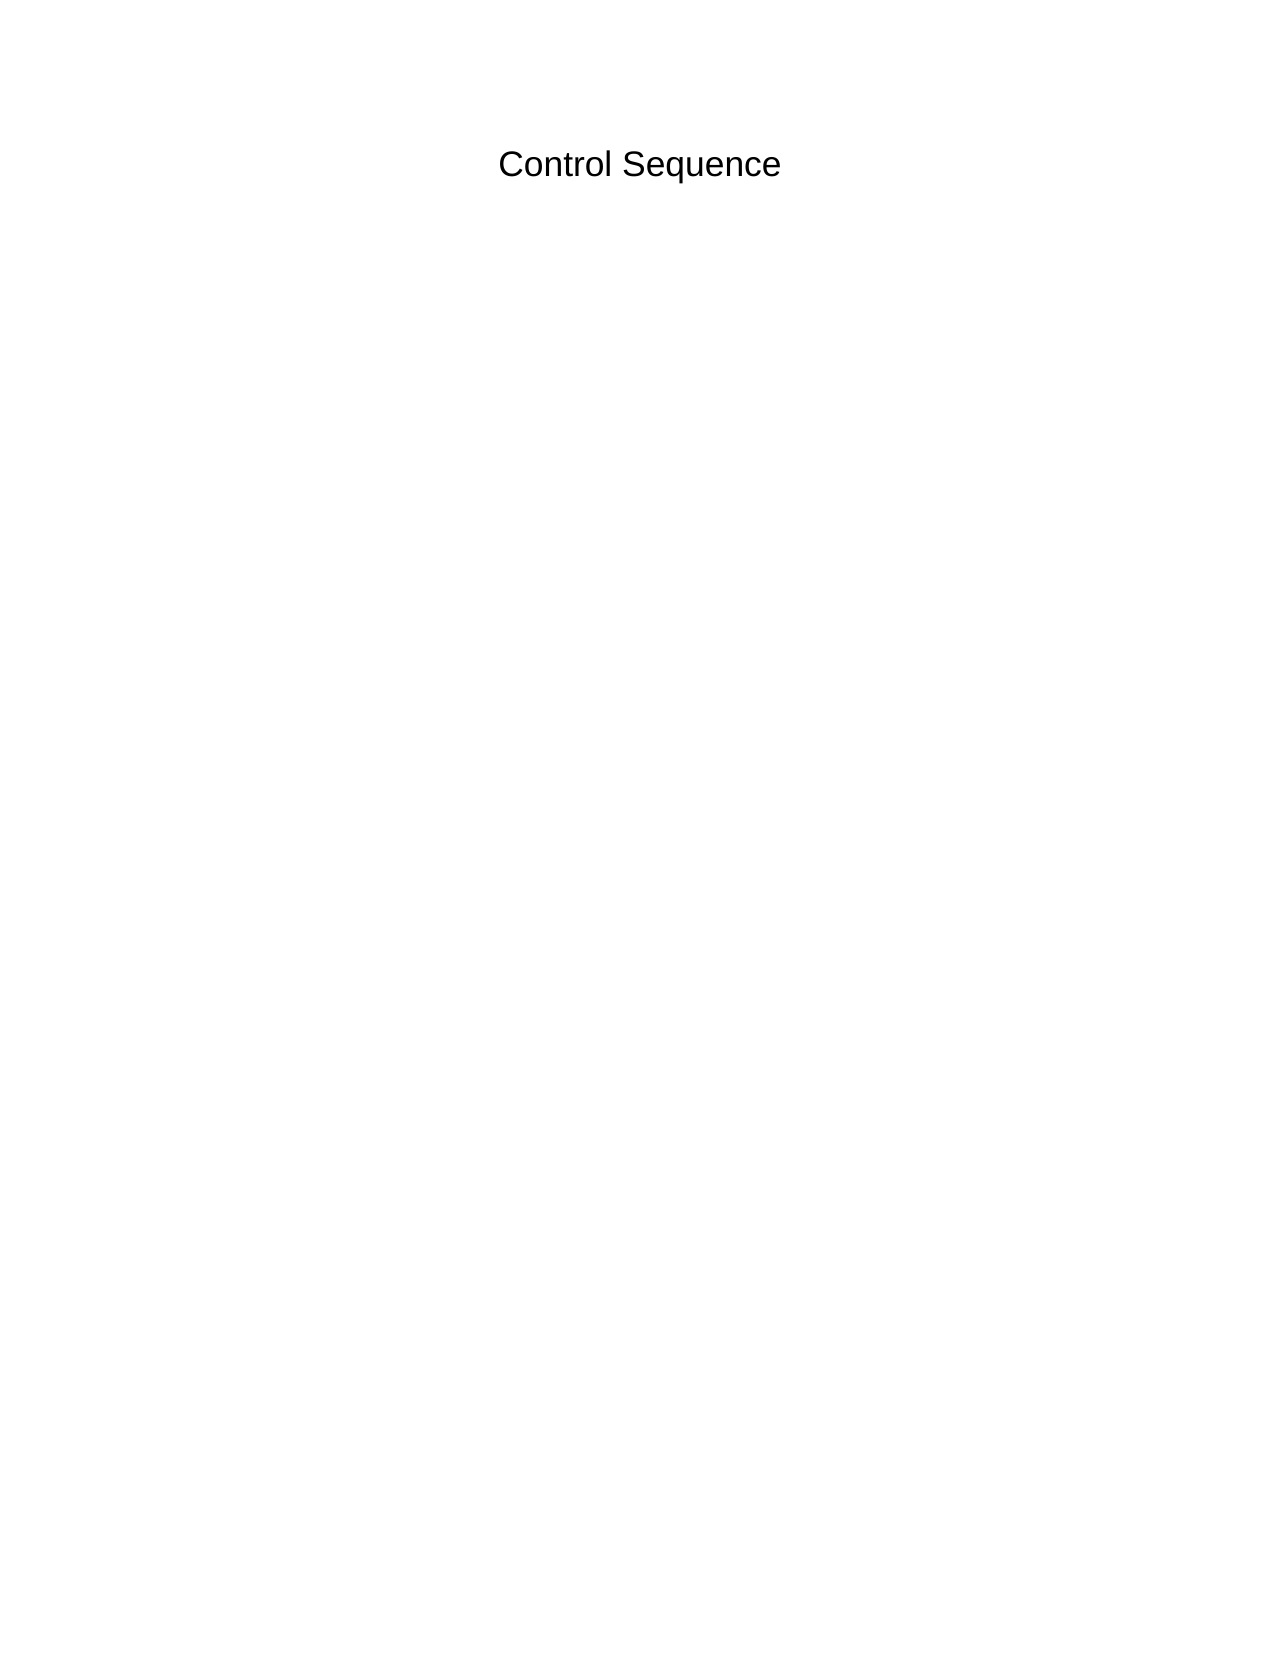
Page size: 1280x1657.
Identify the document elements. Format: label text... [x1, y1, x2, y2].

title Control Sequence [150, 143, 1130, 184]
